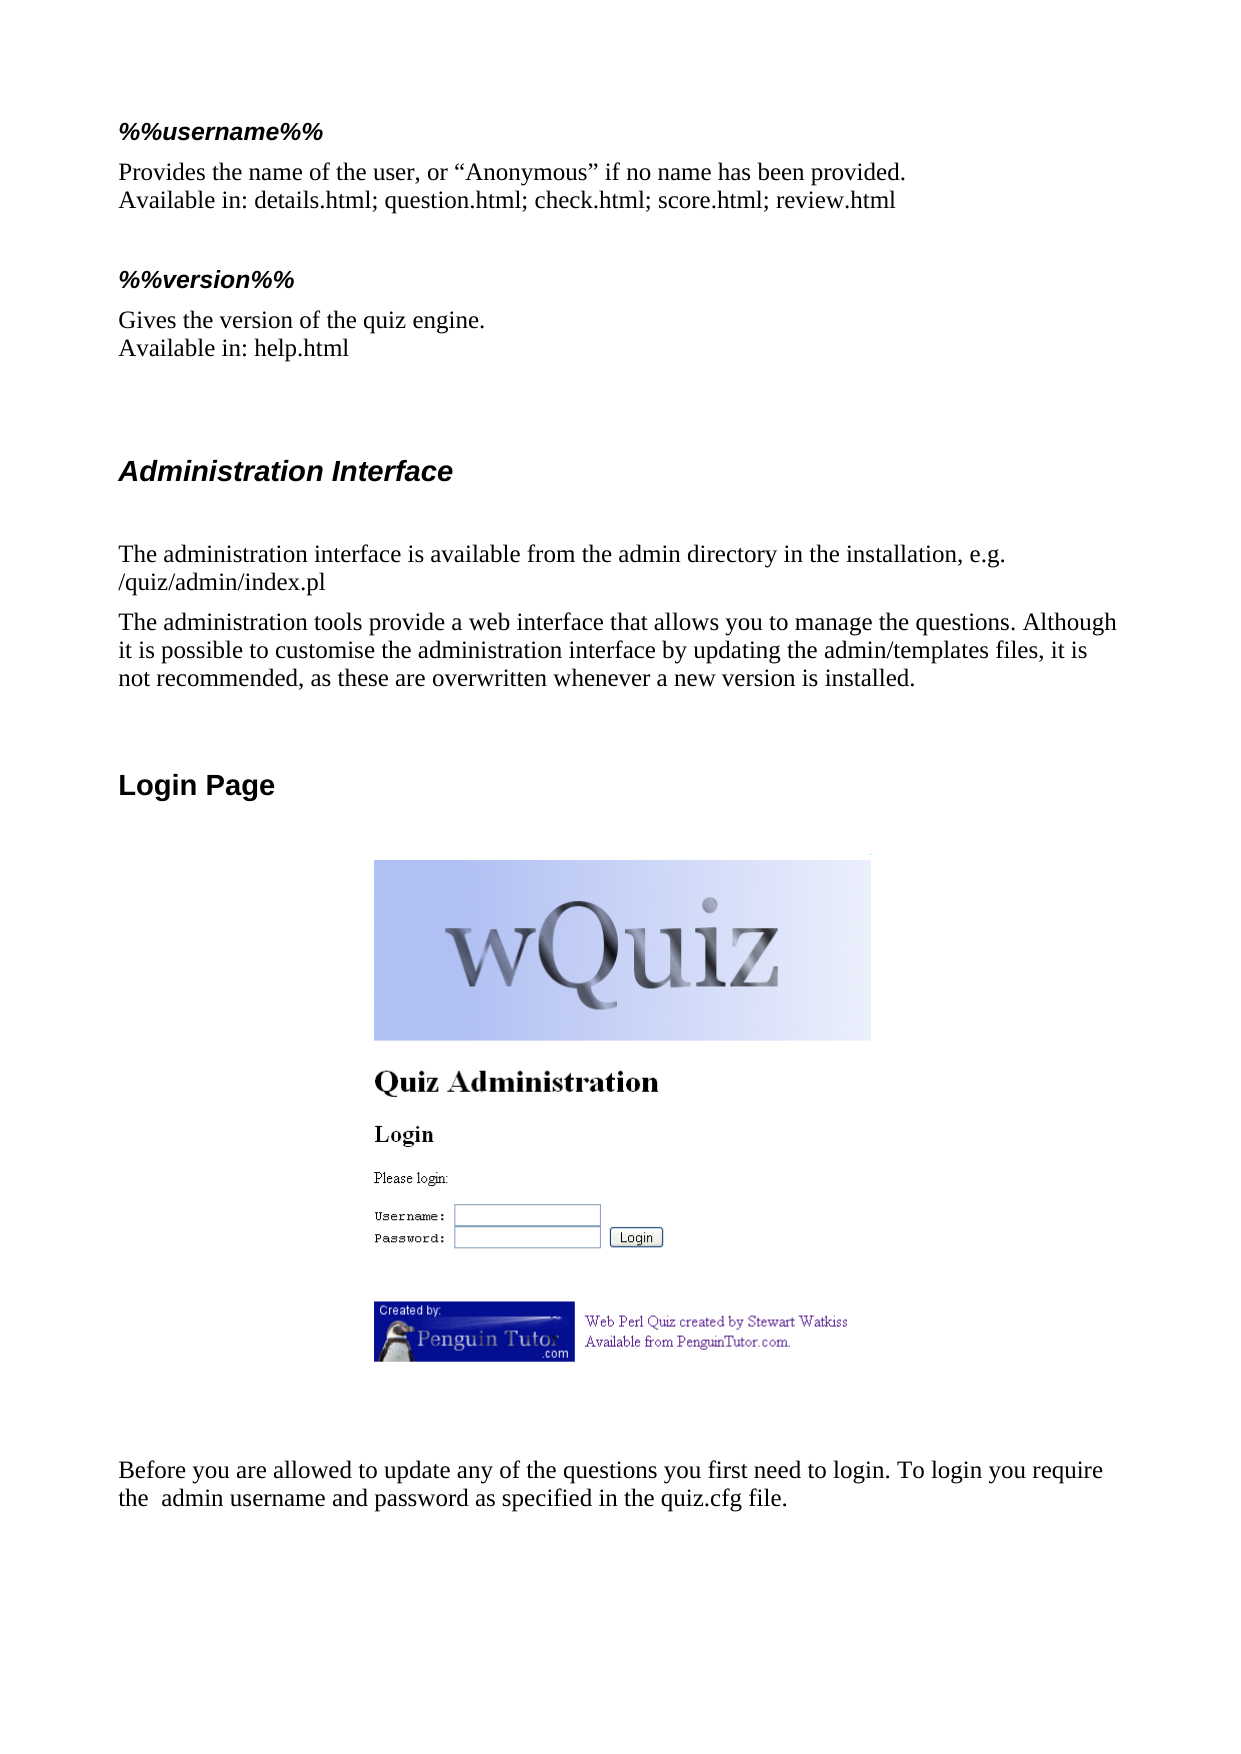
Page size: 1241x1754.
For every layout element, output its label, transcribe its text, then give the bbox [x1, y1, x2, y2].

text Before you are allowed to update any of the questions you first need to login. To login you require the admin username and password as specified in the quiz.cfg file. [118, 854, 1122, 1511]
text Available in: help.html [118, 334, 1122, 362]
picture [369, 854, 871, 1456]
subtitle %%username%% [118, 118, 1122, 146]
subtitle Administration Interface [118, 455, 1122, 488]
subtitle %%version%% [118, 266, 1122, 294]
text The administration interface is available from the admin directory in the installation, e.g. /quiz/admin/index.pl [118, 540, 1122, 596]
text Available in: details.html; question.html; check.html; score.html; review.html [118, 186, 1122, 214]
text Gives the version of the quiz engine. [118, 307, 1122, 334]
text The administration tools provide a web interface that allows you to manage the questions. Although it is possible to customise the administration interface by updating the admin/templates files, it is not recommended, as these are overwritten whenever a new version is installed. [118, 608, 1122, 691]
text Provides the name of the user, or “Anonymous” if no name has been provided. [118, 158, 1122, 186]
subtitle Login Page [118, 769, 1122, 802]
